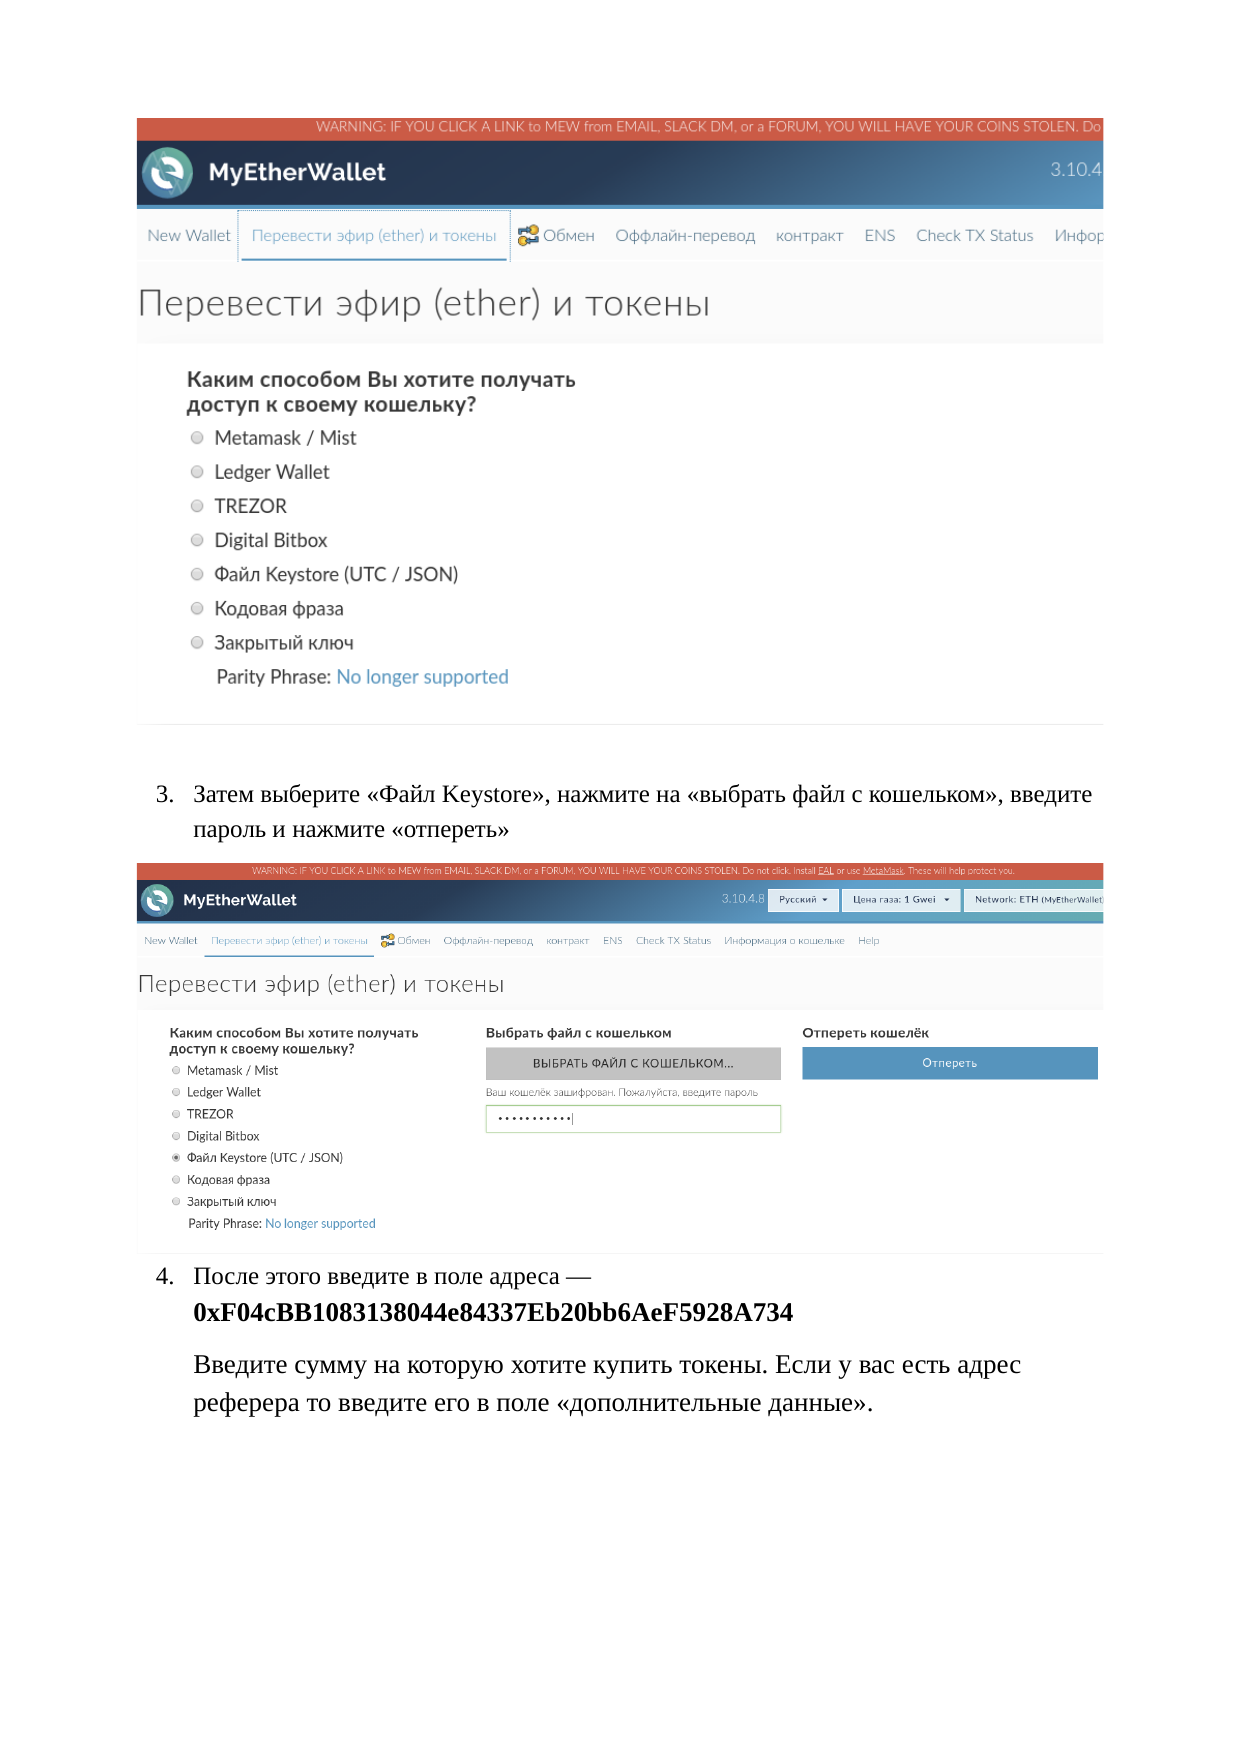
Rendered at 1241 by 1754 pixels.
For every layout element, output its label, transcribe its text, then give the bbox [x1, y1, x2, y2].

list После этого введите в поле адреса — 0xF04cBB1083138044e84337Eb20bb6AeF5928A734 [156, 1123, 1122, 1328]
picture [136, 863, 1104, 1254]
list Введите сумму на которую хотите купить токены. Если у вас есть адрес реферера то введите его в поле «дополнительные данные». [156, 1348, 1122, 1417]
picture [136, 118, 1104, 725]
list Затем выберите «Файл Keystore», нажмите на «выбрать файл с кошельком», введите пароль и нажмите «отпереть» [156, 779, 1122, 843]
